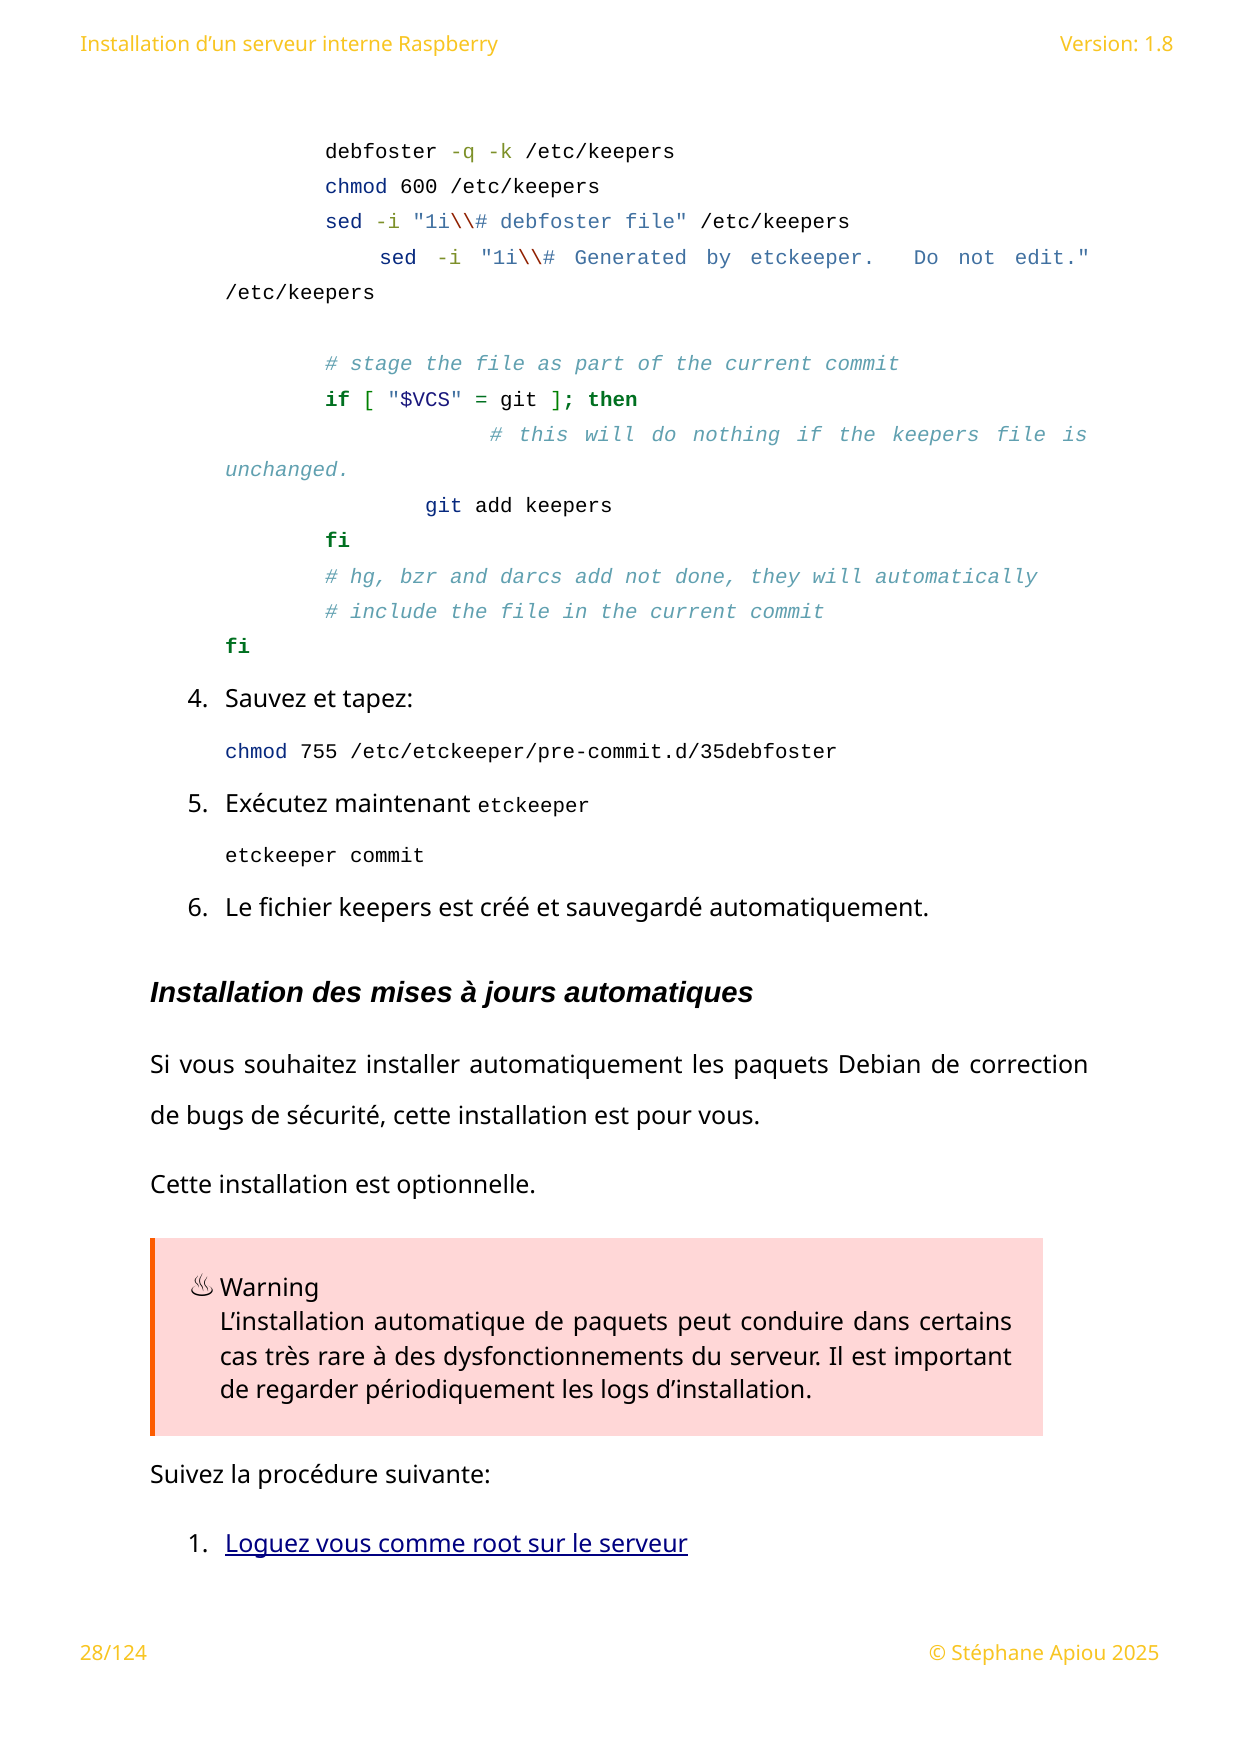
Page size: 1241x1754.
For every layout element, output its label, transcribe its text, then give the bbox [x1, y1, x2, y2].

list git add keepers [187, 495, 1090, 518]
list # hg, bzr and darcs add not done, they will automatically [187, 566, 1090, 589]
list # include the file in the current commit [187, 601, 1090, 625]
list # stage the file as part of the current commit [187, 353, 1090, 377]
list sed -i "1i\\# debfoster file" /etc/keepers [187, 212, 1090, 235]
list Loguez vous comme root sur le serveur [187, 1525, 1090, 1559]
list fi [187, 637, 1090, 660]
subtitle Installation des mises à jours automatiques [150, 975, 1090, 1008]
list Sauvez et tapez: [187, 681, 1090, 715]
list chmod 600 /etc/keepers [187, 176, 1090, 200]
list etckeeper commit [187, 845, 1090, 869]
text Suivez la procédure suivante: [150, 1456, 1090, 1491]
text Si vous souhaitez installer automatiquement les paquets Debian de correction de bugs de sécurité, cette installation est pour vous. [150, 1046, 1090, 1132]
list # this will do nothing if the keepers file is unchanged. [187, 424, 1090, 483]
list chmod 755 /etc/etckeeper/pre-commit.d/35debfoster [187, 741, 1090, 764]
list Exécutez maintenant etckeeper [187, 785, 1090, 819]
list fi [187, 530, 1090, 554]
list if [ "$VCS" = git ]; then [187, 389, 1090, 412]
list sed -i "1i\\# Generated by etckeeper. Do not edit." /etc/keepers [187, 247, 1090, 306]
list debfoster -q -k /etc/keepers [187, 141, 1090, 164]
text Cette installation est optionnelle. [150, 1166, 1090, 1201]
list Warning L’installation automatique de paquets peut conduire dans certains cas très rare à des dysfonctionnements du serveur. Il est important de regarder périodiquement les logs d’installation. [155, 1238, 1043, 1436]
list Le fichier keepers est créé et sauvegardé automatiquement. [187, 890, 1090, 924]
